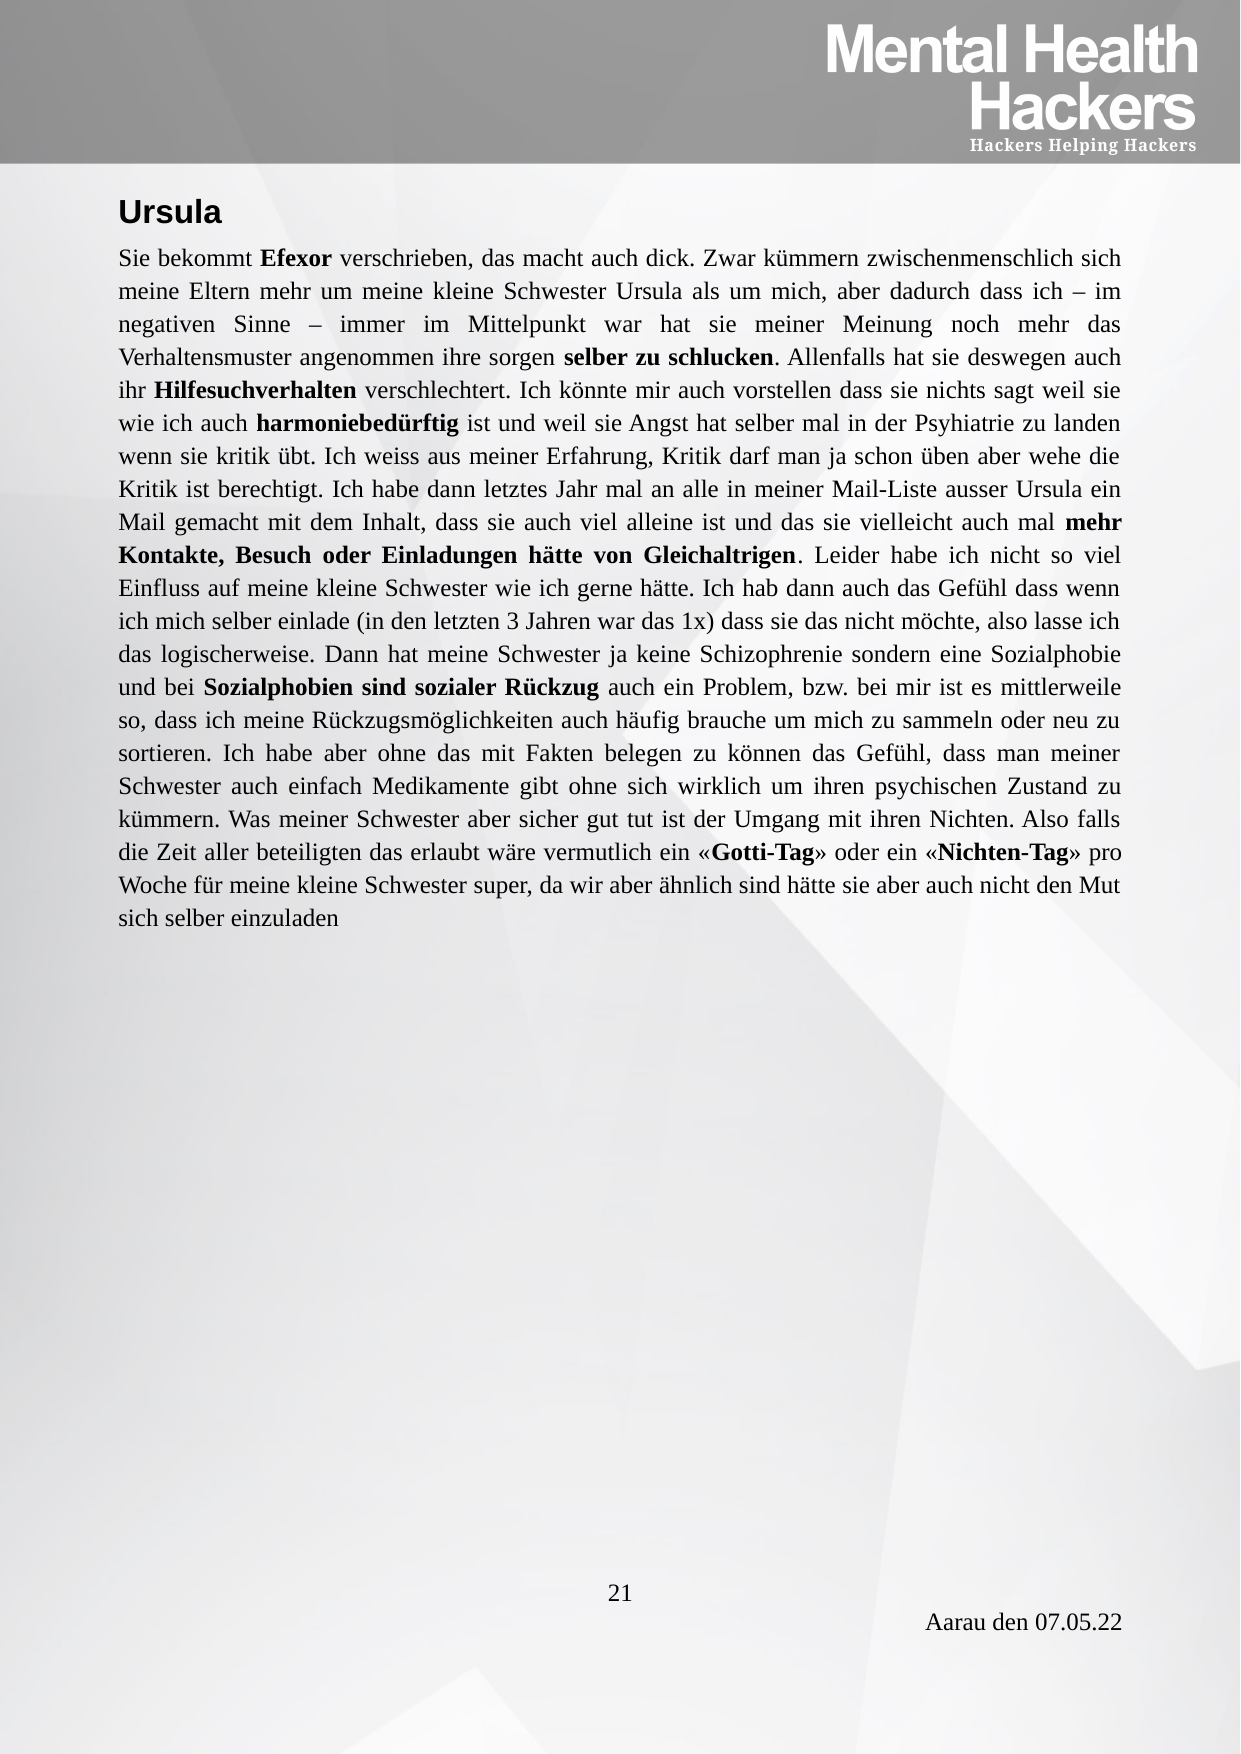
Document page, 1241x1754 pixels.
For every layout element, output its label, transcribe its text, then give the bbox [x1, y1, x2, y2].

subtitle Ursula [118, 192, 1122, 231]
text Sie bekommt Efexor verschrieben, das macht auch dick. Zwar kümmern zwischenmenschlich sich meine Eltern mehr um meine kleine Schwester Ursula als um mich, aber dadurch dass ich – im negativen Sinne – immer im Mittelpunkt war hat sie meiner Meinung noch mehr das Verhaltensmuster angenommen ihre sorgen selber zu schlucken. Allenfalls hat sie deswegen auch ihr Hilfesuchverhalten verschlechtert. Ich könnte mir auch vorstellen dass sie nichts sagt weil sie wie ich auch harmoniebedürftig ist und weil sie Angst hat selber mal in der Psyhiatrie zu landen wenn sie kritik übt. Ich weiss aus meiner Erfahrung, Kritik darf man ja schon üben aber wehe die Kritik ist berechtigt. Ich habe dann letztes Jahr mal an alle in meiner Mail-Liste ausser Ursula ein Mail gemacht mit dem Inhalt, dass sie auch viel alleine ist und das sie vielleicht auch mal mehr Kontakte, Besuch oder Einladungen hätte von Gleichaltrigen. Leider habe ich nicht so viel Einfluss auf meine kleine Schwester wie ich gerne hätte. Ich hab dann auch das Gefühl dass wenn ich mich selber einlade (in den letzten 3 Jahren war das 1x) dass sie das nicht möchte, also lasse ich das logischerweise. Dann hat meine Schwester ja keine Schizophrenie sondern eine Sozialphobie und bei Sozialphobien sind sozialer Rückzug auch ein Problem, bzw. bei mir ist es mittlerweile so, dass ich meine Rückzugsmöglichkeiten auch häufig brauche um mich zu sammeln oder neu zu sortieren. Ich habe aber ohne das mit Fakten belegen zu können das Gefühl, dass man meiner Schwester auch einfach Medikamente gibt ohne sich wirklich um ihren psychischen Zustand zu kümmern. Was meiner Schwester aber sicher gut tut ist der Umgang mit ihren Nichten. Also falls die Zeit aller beteiligten das erlaubt wäre vermutlich ein «Gotti-Tag» oder ein «Nichten-Tag» pro Woche für meine kleine Schwester super, da wir aber ähnlich sind hätte sie aber auch nicht den Mut sich selber einzuladen [118, 243, 1122, 932]
picture [0, 0, 1241, 1754]
